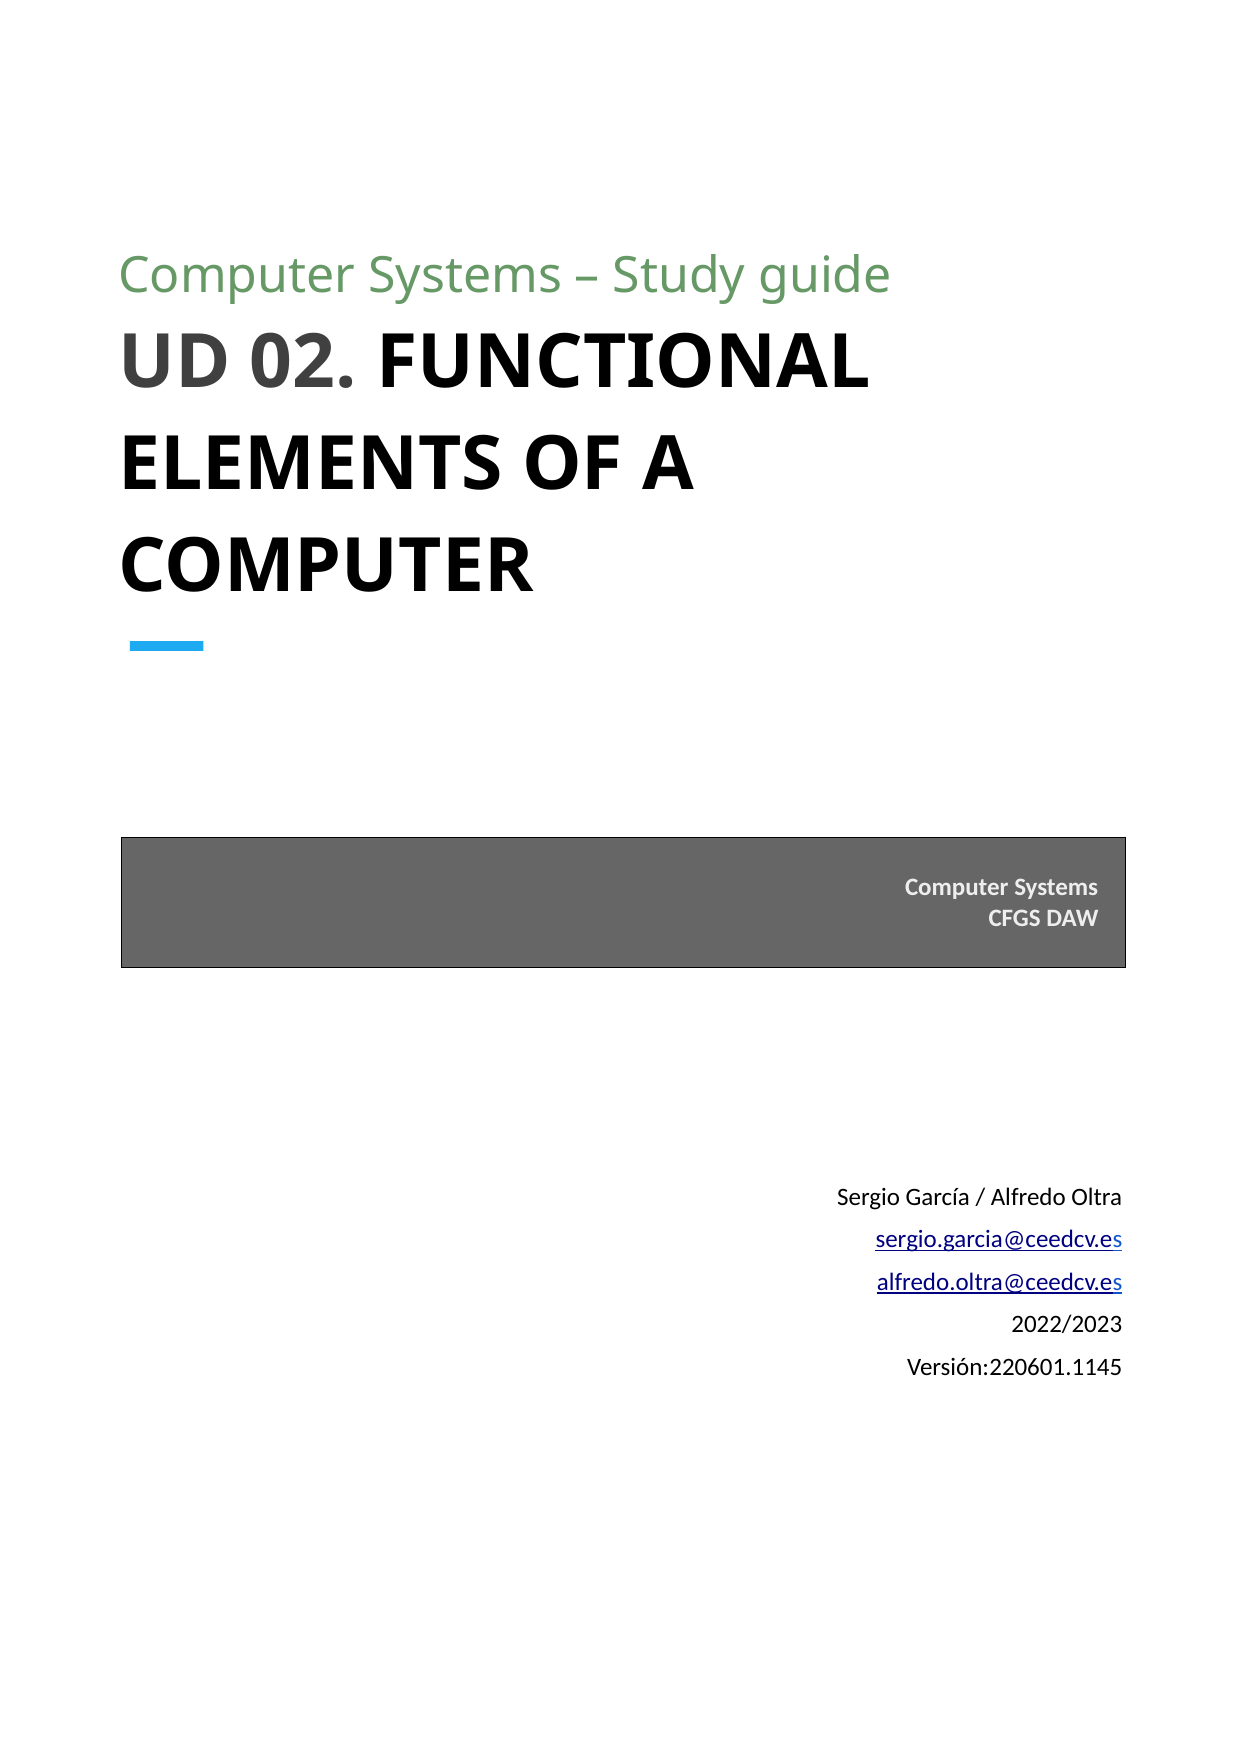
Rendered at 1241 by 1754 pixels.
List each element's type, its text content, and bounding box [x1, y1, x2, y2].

text Computer Systems [125, 871, 1098, 902]
text sergio.garcia@ceedcv.es [231, 1223, 1122, 1254]
text 2022/2023 [118, 1308, 1122, 1339]
picture [129, 641, 204, 651]
text Sergio García / Alfredo Oltra [231, 1181, 1122, 1212]
text Computer Systems – Study guide UD 02. Functional elements of a computer [118, 239, 1122, 614]
text Versión:220601.1144 [118, 1351, 1122, 1381]
text alfredo.oltra@ceedcv.es [231, 1266, 1122, 1296]
text CFGS DAW [125, 902, 1098, 932]
